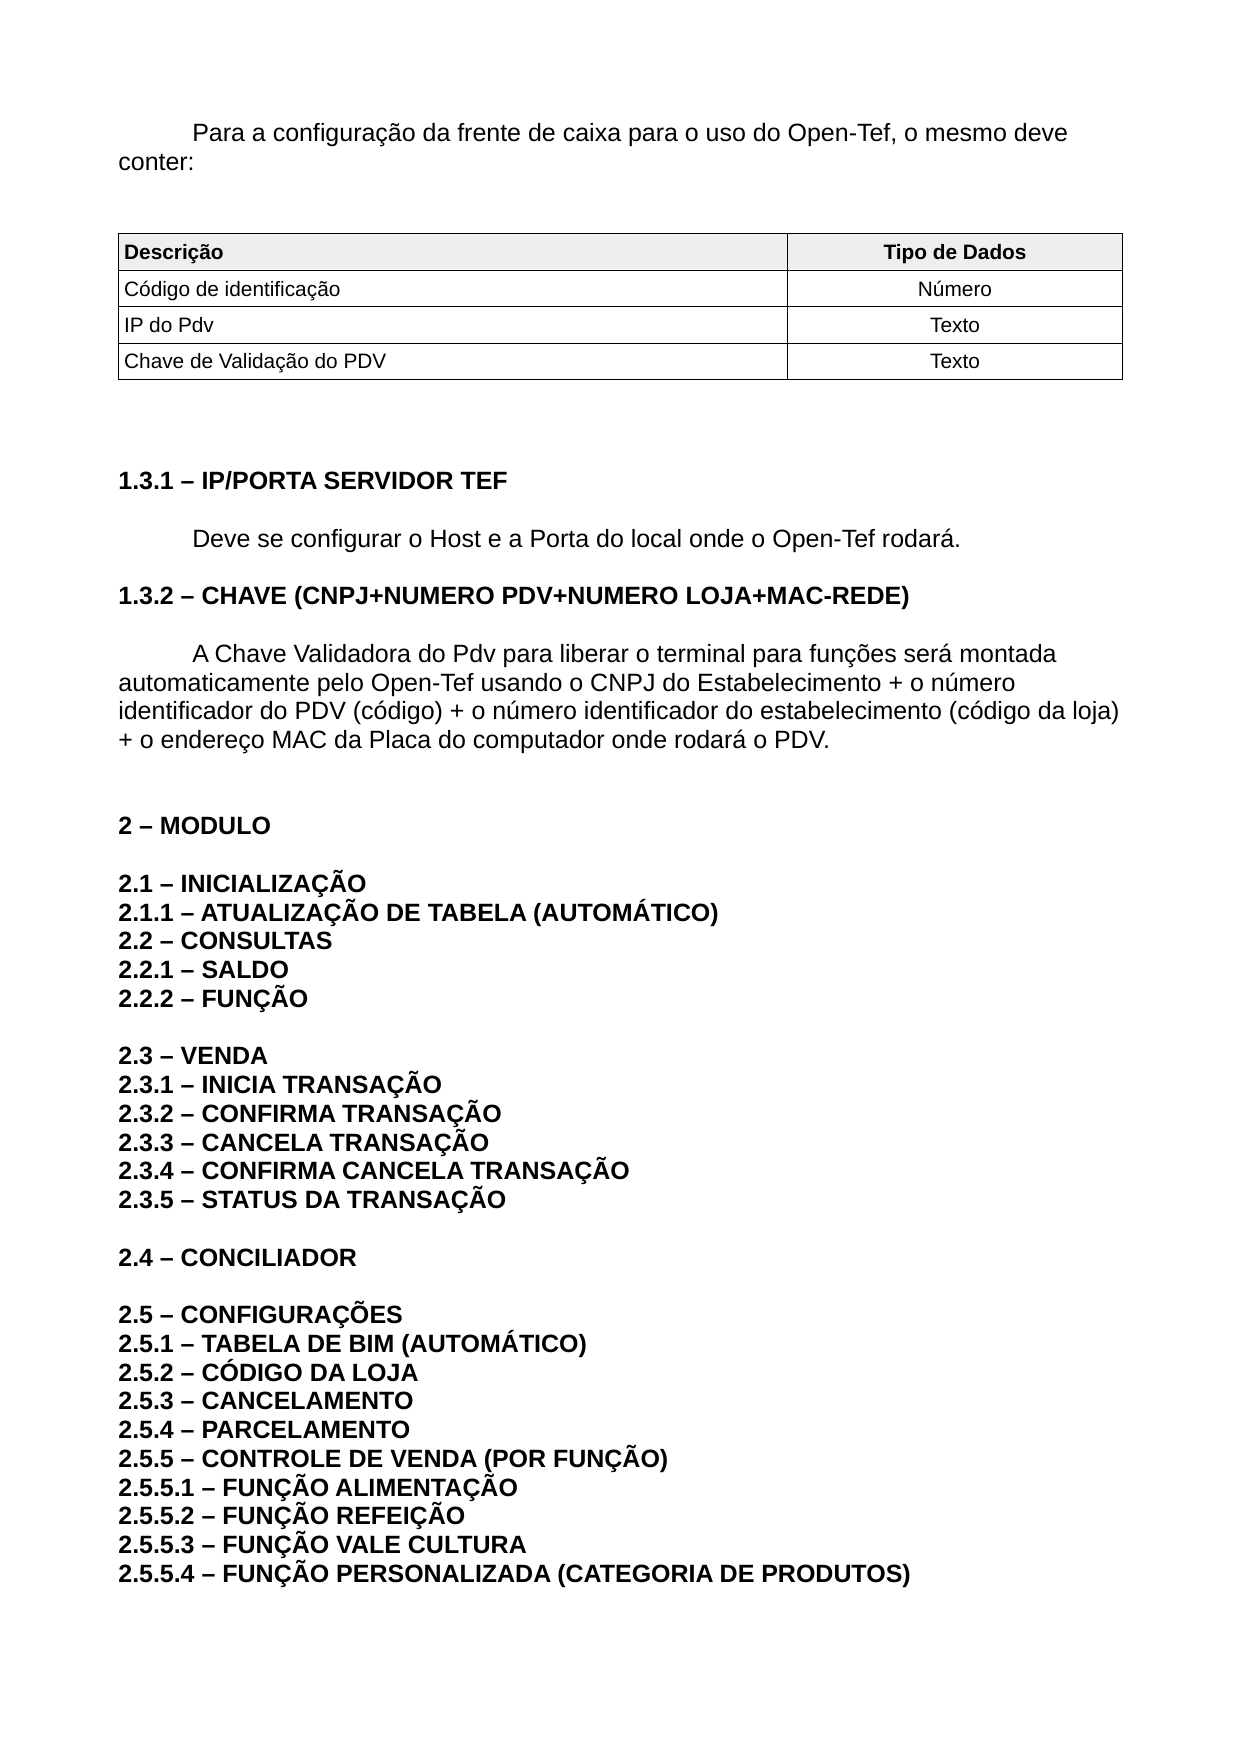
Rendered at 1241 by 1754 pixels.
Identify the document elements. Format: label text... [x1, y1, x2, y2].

text 2.3.2 – CONFIRMA TRANSAÇÃO [118, 1099, 1122, 1127]
text Para a configuração da frente de caixa para o uso do Open-Tef, o mesmo deve conter: [118, 118, 1122, 176]
table_header Descrição [119, 234, 787, 269]
text 2.3.4 – CONFIRMA CANCELA TRANSAÇÃO [118, 1156, 1122, 1185]
table_cell Código de identificação [119, 271, 787, 306]
text 2.5.5 – CONTROLE DE VENDA (POR FUNÇÃO) [118, 1444, 1122, 1472]
text 2.5.3 – CANCELAMENTO [118, 1386, 1122, 1415]
text 2.4 – CONCILIADOR [118, 1242, 1122, 1271]
table_cell Texto [788, 307, 1122, 342]
table_header Tipo de Dados [788, 234, 1122, 269]
text 2.2 – CONSULTAS [118, 926, 1122, 955]
table_cell IP do Pdv [119, 307, 787, 342]
text 2.2.1 – SALDO [118, 955, 1122, 984]
table_cell Número [788, 271, 1122, 306]
text 2.3.1 – INICIA TRANSAÇÃO [118, 1070, 1122, 1099]
text 1.3.2 – CHAVE (CNPJ+NUMERO PDV+NUMERO LOJA+MAC-REDE) [118, 581, 1122, 610]
text 2.2.2 – FUNÇÃO [118, 984, 1122, 1012]
text 2.5.5.3 – FUNÇÃO VALE CULTURA [118, 1530, 1122, 1559]
text 1.3.1 – IP/PORTA SERVIDOR TEF [118, 466, 1122, 495]
text 2.3.3 – CANCELA TRANSAÇÃO [118, 1127, 1122, 1156]
text 2.3.5 – STATUS DA TRANSAÇÃO [118, 1185, 1122, 1214]
table_cell Texto [788, 344, 1122, 379]
table_cell Chave de Validação do PDV [119, 344, 787, 379]
text 2.5.5.2 – FUNÇÃO REFEIÇÃO [118, 1501, 1122, 1530]
text 2.5 – CONFIGURAÇÕES [118, 1300, 1122, 1329]
text 2.5.5.4 – FUNÇÃO PERSONALIZADA (CATEGORIA DE PRODUTOS) [118, 1559, 1122, 1587]
text 2.5.1 – TABELA DE BIM (AUTOMÁTICO) [118, 1329, 1122, 1357]
text Deve se configurar o Host e a Porta do local onde o Open-Tef rodará. [118, 524, 1122, 552]
text 2.5.5.1 – FUNÇÃO ALIMENTAÇÃO [118, 1472, 1122, 1501]
text 2.1 – INICIALIZAÇÃO [118, 869, 1122, 897]
text 2 – MODULO [118, 811, 1122, 840]
text 2.1.1 – ATUALIZAÇÃO DE TABELA (AUTOMÁTICO) [118, 897, 1122, 926]
text A Chave Validadora do Pdv para liberar o terminal para funções será montada automaticamente pelo Open-Tef usando o CNPJ do Estabelecimento + o número identificador do PDV (código) + o número identificador do estabelecimento (código da loja)+ o endereço MAC da Placa do computador onde rodará o PDV. [118, 639, 1122, 754]
text 2.3 – VENDA [118, 1041, 1122, 1070]
text 2.5.4 – PARCELAMENTO [118, 1415, 1122, 1444]
text 2.5.2 – CÓDIGO DA LOJA [118, 1357, 1122, 1386]
